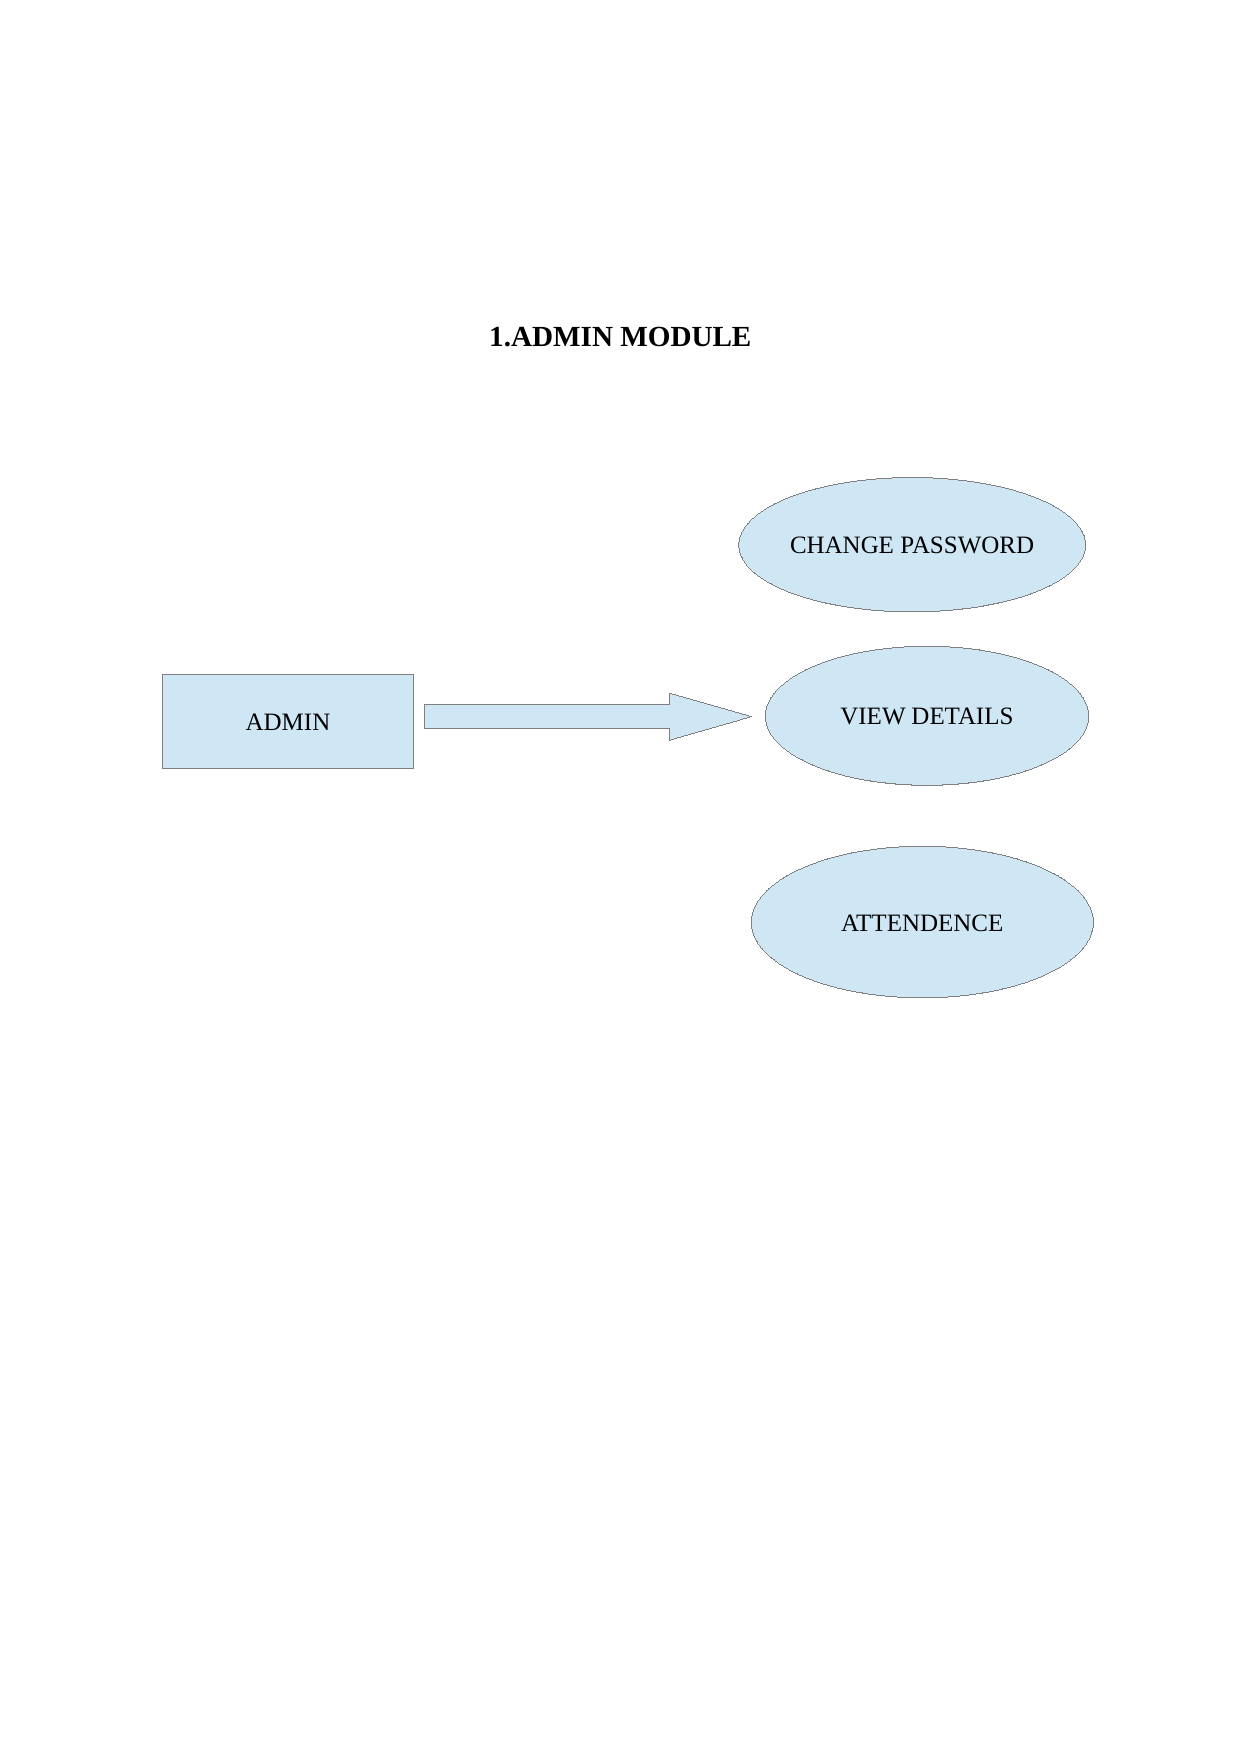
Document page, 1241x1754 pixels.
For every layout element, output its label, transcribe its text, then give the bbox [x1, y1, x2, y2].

text 1.ADMIN MODULE [118, 319, 1122, 353]
